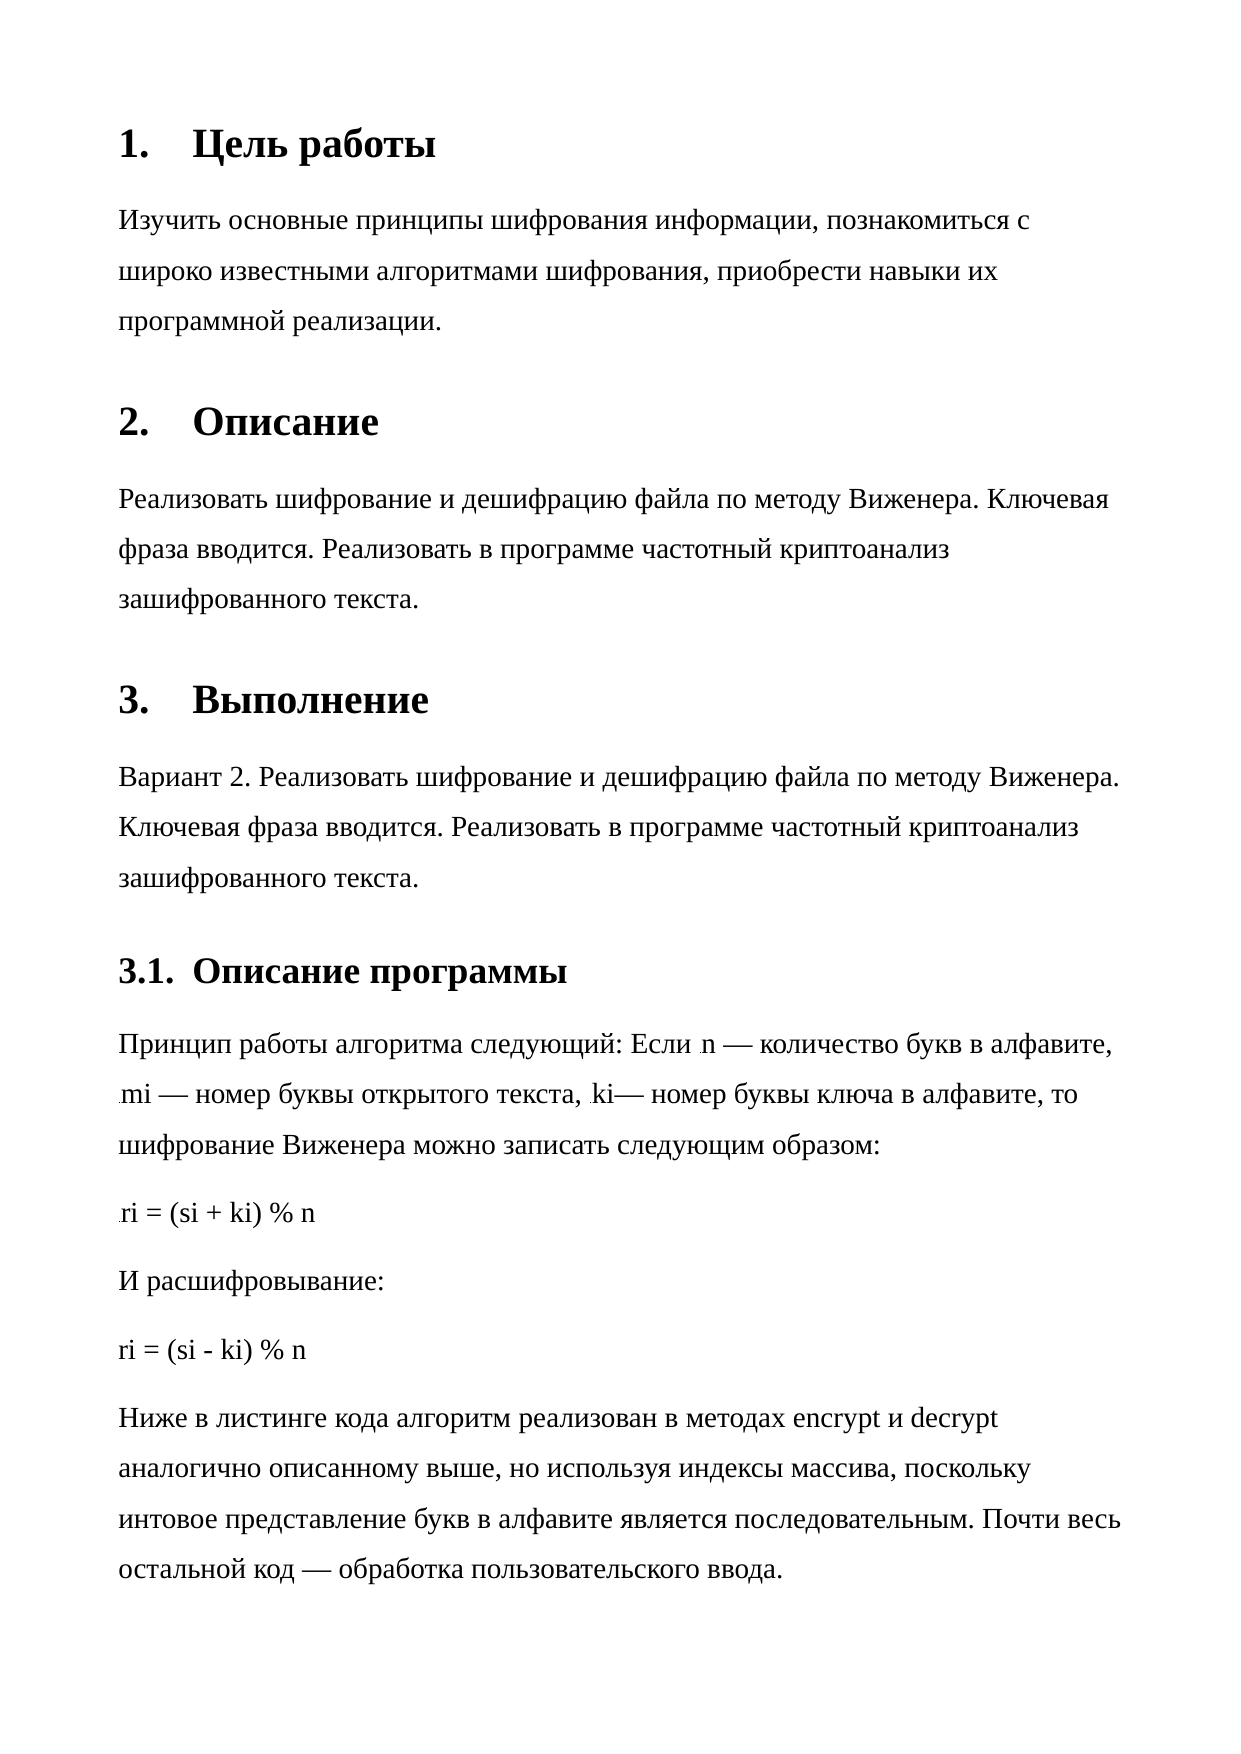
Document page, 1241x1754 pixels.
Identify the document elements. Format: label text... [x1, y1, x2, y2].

text Ниже в листинге кода алгоритм реализован в методах encrypt и decrypt аналогично описанному выше, но используя индексы массива, поскольку интовое представление букв в алфавите является последовательным. Почти весь остальной код — обработка пользовательского ввода. [118, 1400, 1122, 1584]
text ri = (si - ki) % n [118, 1332, 1122, 1365]
text Реализовать шифрование и дешифрацию файла по методу Виженера. Ключевая фраза вводится. Реализовать в программе частотный криптоанализ зашифрованного текста. [118, 481, 1122, 615]
subtitle Цель работы [118, 118, 1122, 166]
text ri = (si + ki) % n [118, 1195, 1122, 1229]
subtitle Выполнение [118, 675, 1122, 723]
text Принцип работы алгоритма следующий: Если n — количество букв в алфавите, mi — номер буквы открытого текста, ki— номер буквы ключа в алфавите, то шифрование Виженера можно записать следующим образом: [118, 1026, 1122, 1160]
text Вариант 2. Реализовать шифрование и дешифрацию файла по методу Виженера. Ключевая фраза вводится. Реализовать в программе частотный криптоанализ зашифрованного текста. [118, 759, 1122, 893]
subtitle Описание программы [118, 949, 1122, 992]
subtitle Описание [118, 396, 1122, 444]
text Изучить основные принципы шифрования информации, познакомиться с широко известными алгоритмами шифрования, приобрести навыки их программной реализации. [118, 202, 1122, 337]
text И расшифровывание: [118, 1263, 1122, 1297]
